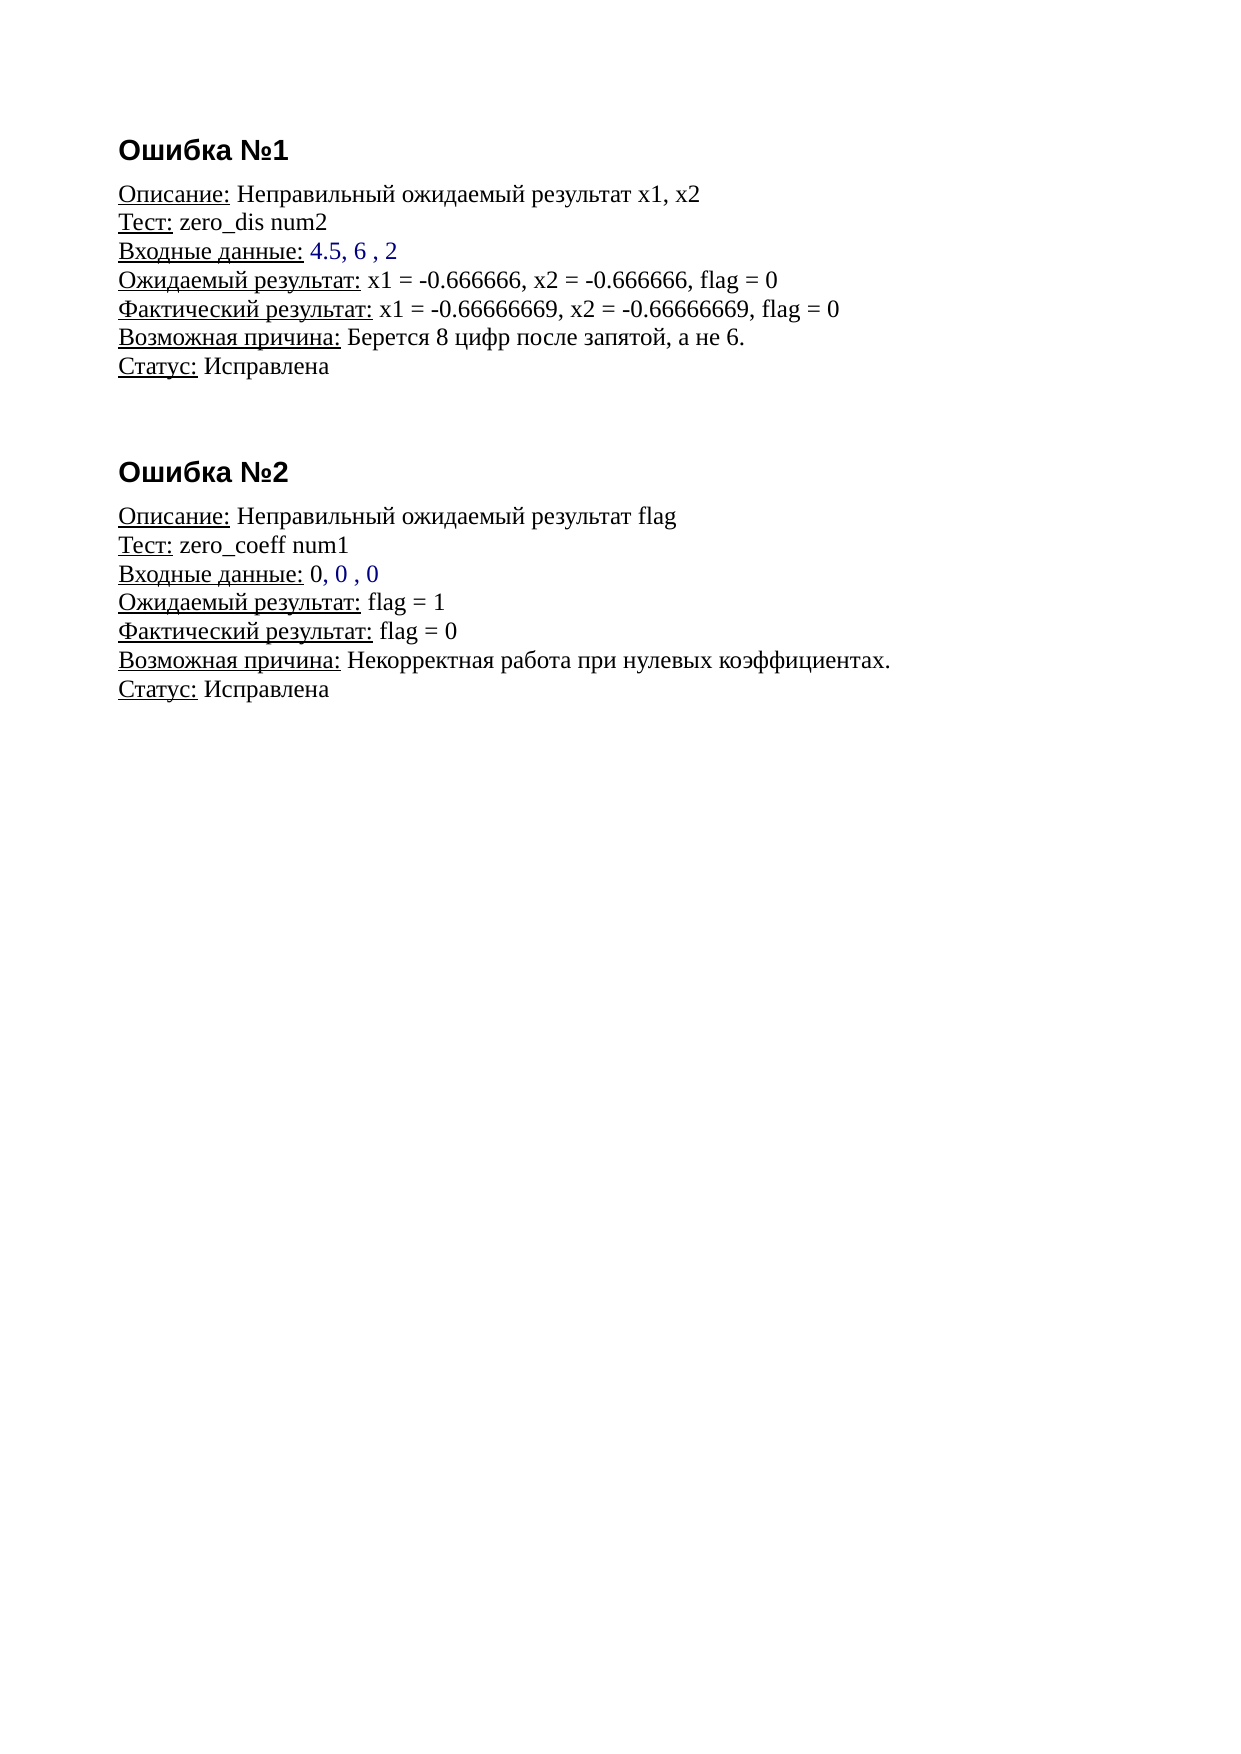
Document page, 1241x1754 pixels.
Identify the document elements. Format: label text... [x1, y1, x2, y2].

text Статус: Исправлена [118, 351, 1122, 380]
text Входные данные: 4.5, 6 , 2 [118, 236, 1122, 265]
text Тест: zero_dis num2 [118, 207, 1122, 236]
text Ожидаемый результат: x1 = -0.666666, x2 = -0.666666, flag = 0 [118, 265, 1122, 294]
text Статус: Исправлена [118, 674, 1122, 702]
text Фактический результат: x1 = -0.66666669, x2 = -0.66666669, flag = 0 [118, 294, 1122, 322]
text Описание: Неправильный ожидаемый результат x1, x2 [118, 179, 1122, 207]
text Возможная причина: Некорректная работа при нулевых коэффициентах. [118, 645, 1122, 674]
text Возможная причина: Берется 8 цифр после запятой, а не 6. [118, 322, 1122, 351]
text Входные данные: 0, 0 , 0 [118, 559, 1122, 587]
text Фактический результат: flag = 0 [118, 616, 1122, 645]
text Описание: Неправильный ожидаемый результат flag [118, 501, 1122, 530]
text Тест: zero_coeff num1 [118, 530, 1122, 559]
subtitle Ошибка №2 [118, 455, 1122, 489]
subtitle Ошибка №1 [118, 133, 1122, 166]
text Ожидаемый результат: flag = 1 [118, 587, 1122, 616]
